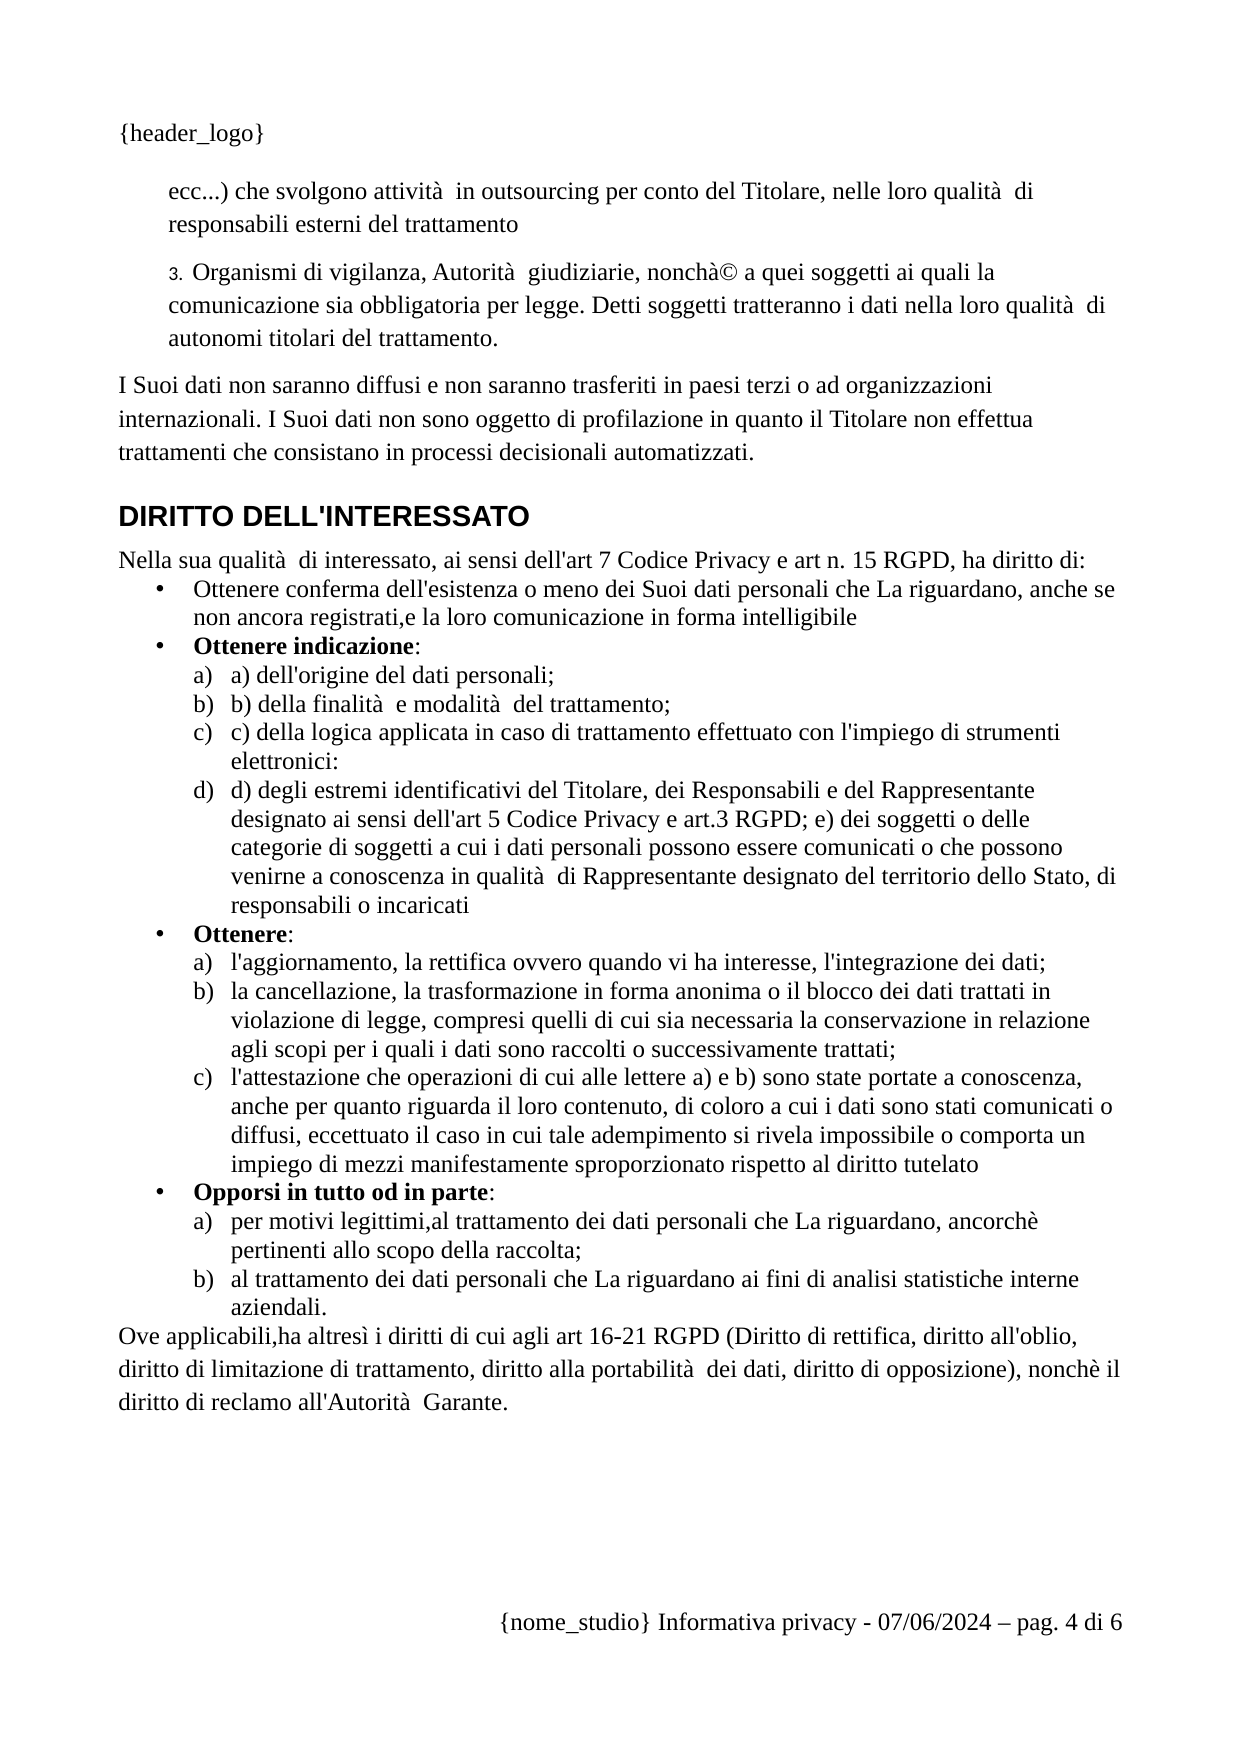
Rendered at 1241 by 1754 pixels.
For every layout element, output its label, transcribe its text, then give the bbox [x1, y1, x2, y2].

list Opporsi in tutto od in parte: [156, 1177, 1122, 1206]
list l'attestazione che operazioni di cui alle lettere a) e b) sono state portate a conoscenza, anche per quanto riguarda il loro contenuto, di coloro a cui i dati sono stati comunicati o diffusi, eccettuato il caso in cui tale adempimento si rivela impossibile o comporta un impiego di mezzi manifestamente sproporzionato rispetto al diritto tutelato [193, 1062, 1122, 1177]
list c) della logica applicata in caso di trattamento effettuato con l'impiego di strumenti elettronici: [193, 717, 1122, 775]
list Ottenere indicazione: [156, 631, 1122, 660]
list al trattamento dei dati personali che La riguardano ai fini di analisi statistiche interne aziendali. [193, 1264, 1122, 1321]
list ecc...) che svolgono attività in outsourcing per conto del Titolare, nelle loro qualità di responsabili esterni del trattamento [168, 176, 1122, 238]
list Organismi di vigilanza, Autorità giudiziarie, nonchà© a quei soggetti ai quali la comunicazione sia obbligatoria per legge. Detti soggetti tratteranno i dati nella loro qualità di autonomi titolari del trattamento. [168, 257, 1122, 352]
list la cancellazione, la trasformazione in forma anonima o il blocco dei dati trattati in violazione di legge, compresi quelli di cui sia necessaria la conservazione in relazione agli scopi per i quali i dati sono raccolti o successivamente trattati; [193, 976, 1122, 1062]
list Ottenere conferma dell'esistenza o meno dei Suoi dati personali che La riguardano, anche se non ancora registrati,e la loro comunicazione in forma intelligibile [156, 574, 1122, 631]
list per motivi legittimi,al trattamento dei dati personali che La riguardano, ancorchè pertinenti allo scopo della raccolta; [193, 1206, 1122, 1264]
text I Suoi dati non saranno diffusi e non saranno trasferiti in paesi terzi o ad organizzazioni internazionali. I Suoi dati non sono oggetto di profilazione in quanto il Titolare non effettua trattamenti che consistano in processi decisionali automatizzati. [118, 371, 1122, 465]
list b) della finalità e modalità del trattamento; [193, 689, 1122, 717]
text Nella sua qualità di interessato, ai sensi dell'art 7 Codice Privacy e art n. 15 RGPD, ha diritto di: [118, 545, 1122, 574]
list Ottenere: [156, 919, 1122, 947]
list a) dell'origine del dati personali; [193, 660, 1122, 689]
subtitle DIRITTO DELL'INTERESSATO [118, 499, 1122, 532]
list l'aggiornamento, la rettifica ovvero quando vi ha interesse, l'integrazione dei dati; [193, 947, 1122, 976]
text Ove applicabili,ha altresì i diritti di cui agli art 16-21 RGPD (Diritto di rettifica, diritto all'oblio, diritto di limitazione di trattamento, diritto alla portabilità dei dati, diritto di opposizione), nonchè il diritto di reclamo all'Autorità Garante. [118, 1321, 1122, 1416]
list d) degli estremi identificativi del Titolare, dei Responsabili e del Rappresentante designato ai sensi dell'art 5 Codice Privacy e art.3 RGPD; e) dei soggetti o delle categorie di soggetti a cui i dati personali possono essere comunicati o che possono venirne a conoscenza in qualità di Rappresentante designato del territorio dello Stato, di responsabili o incaricati [193, 775, 1122, 919]
